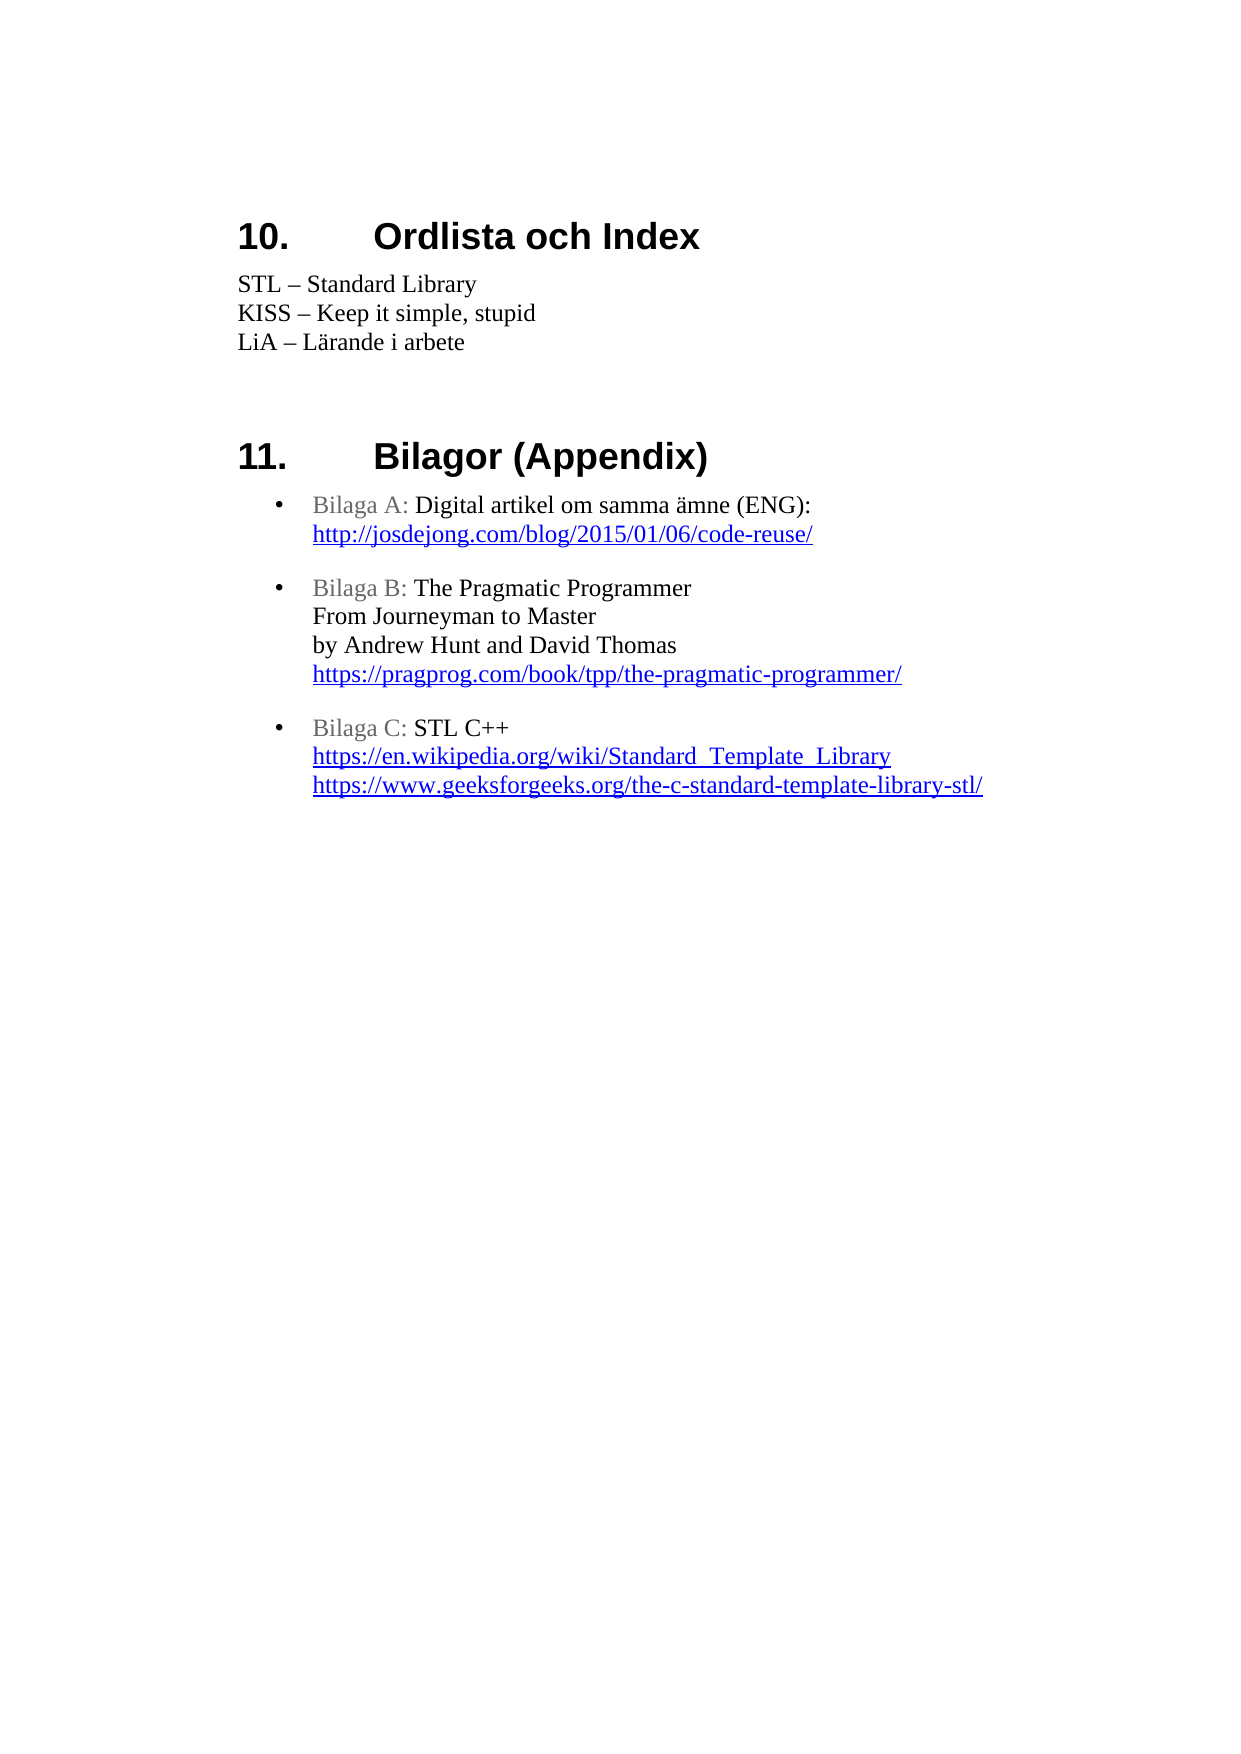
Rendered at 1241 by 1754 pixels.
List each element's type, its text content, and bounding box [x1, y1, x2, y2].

text STL – Standard Library KISS – Keep it simple, stupid LiA – Lärande i arbete [237, 269, 1031, 356]
list Bilaga B: The Pragmatic Programmer From Journeyman to Master by Andrew Hunt and David Thomas https://pragprog.com/book/tpp/the-pragmatic-programmer/ [275, 573, 1031, 688]
list Bilaga A: Digital artikel om samma ämne (ENG): http://josdejong.com/blog/2015/01/06/code-reuse/ [275, 490, 1031, 548]
subtitle Bilagor (Appendix) [237, 434, 1031, 478]
subtitle Ordlista och Index [237, 214, 1031, 257]
list Bilaga C: STL C++ https://en.wikipedia.org/wiki/Standard_Template_Library https://www.geeksforgeeks.org/the-c-standard-template-library-stl/ [275, 713, 1031, 799]
